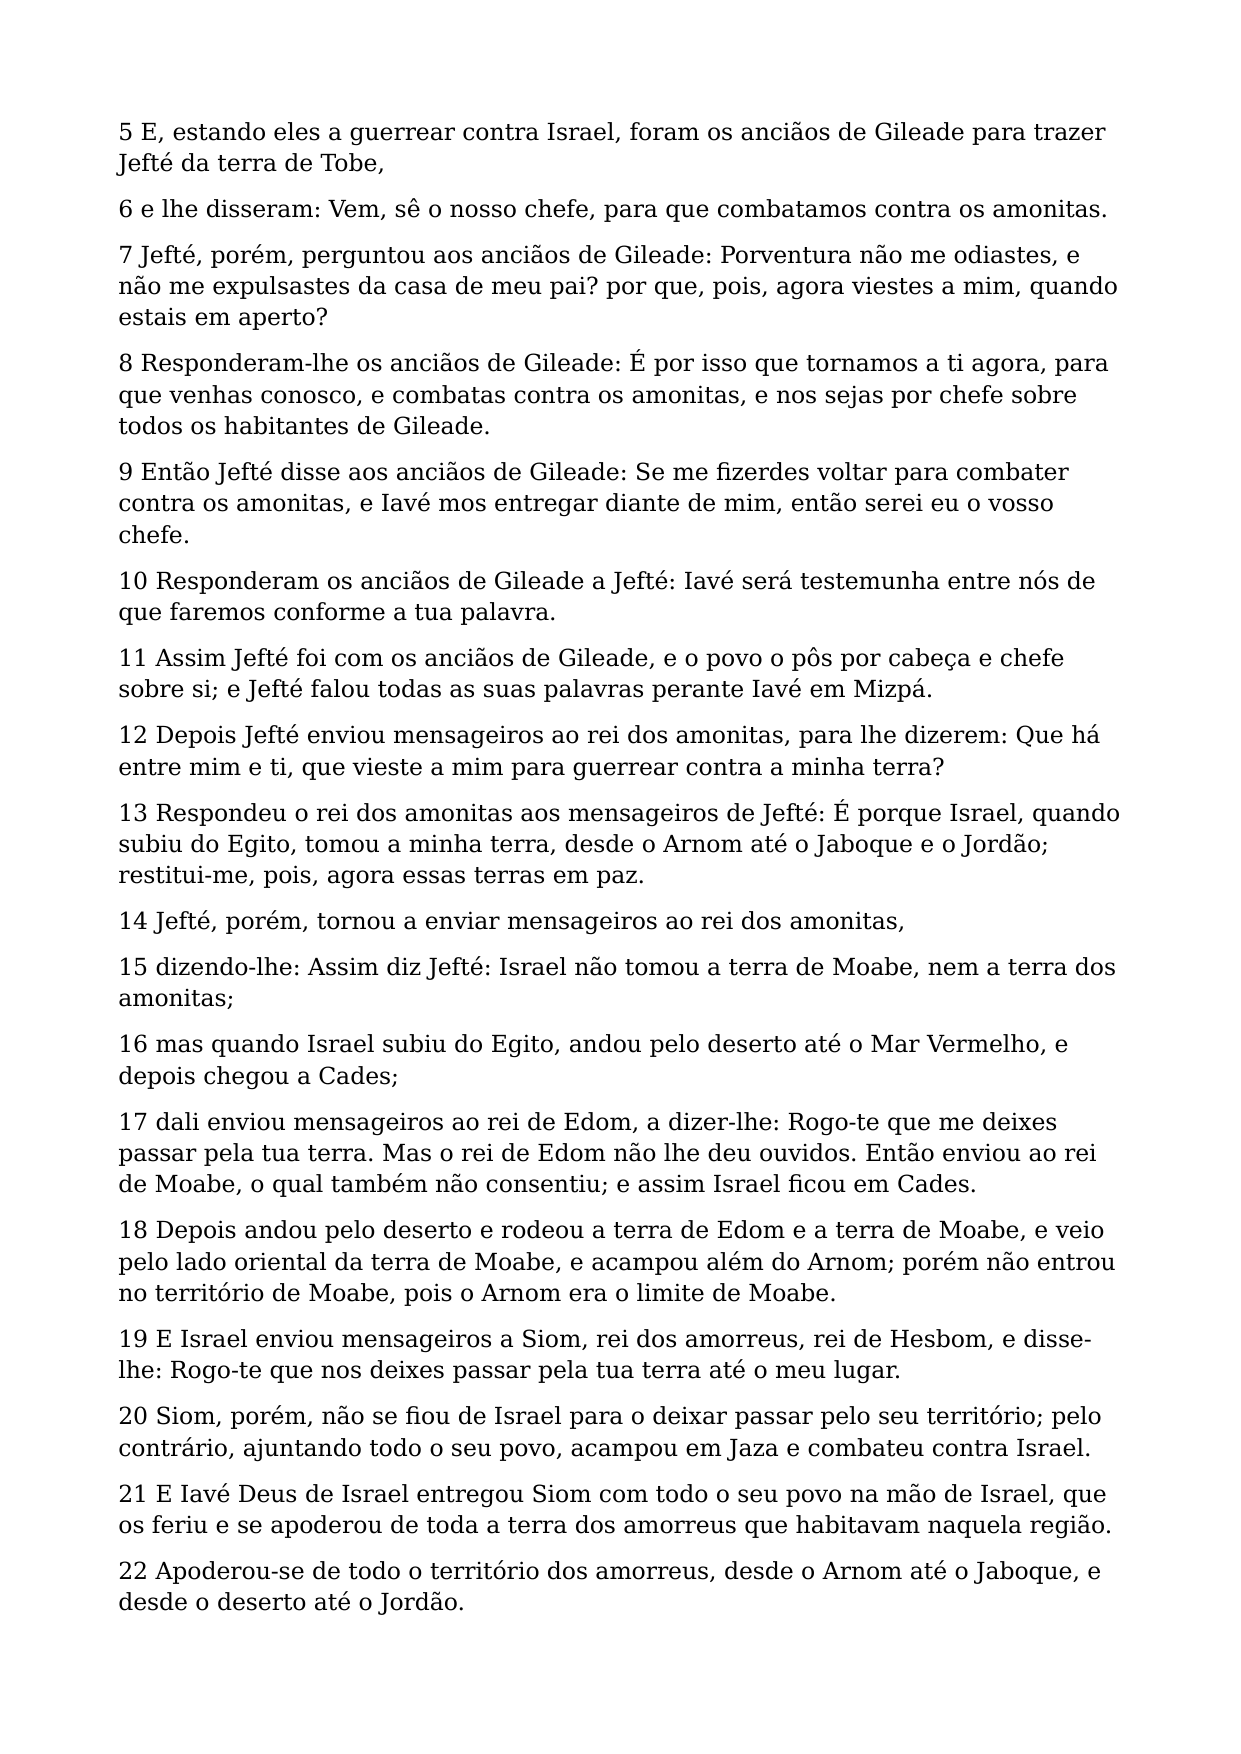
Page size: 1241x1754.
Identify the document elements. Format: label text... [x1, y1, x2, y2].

text 16 mas quando Israel subiu do Egito, andou pelo deserto até o Mar Vermelho, e depois chegou a Cades; [118, 1031, 1122, 1090]
text 17 dali enviou mensageiros ao rei de Edom, a dizer-lhe: Rogo-te que me deixes passar pela tua terra. Mas o rei de Edom não lhe deu ouvidos. Então enviou ao rei de Moabe, o qual também não consentiu; e assim Israel ficou em Cades. [118, 1108, 1122, 1198]
text 15 dizendo-lhe: Assim diz Jefté: Israel não tomou a terra de Moabe, nem a terra dos amonitas; [118, 954, 1122, 1012]
text 22 Apoderou-se de todo o território dos amorreus, desde o Arnom até o Jaboque, e desde o deserto até o Jordão. [118, 1557, 1122, 1616]
text 8 Responderam-lhe os anciãos de Gileade: É por isso que tornamos a ti agora, para que venhas conosco, e combatas contra os amonitas, e nos sejas por chefe sobre todos os habitantes de Gileade. [118, 350, 1122, 440]
text 5 E, estando eles a guerrear contra Israel, foram os anciãos de Gileade para trazer Jefté da terra de Tobe, [118, 118, 1122, 177]
text 14 Jefté, porém, tornou a enviar mensageiros ao rei dos amonitas, [118, 908, 1122, 935]
text 18 Depois andou pelo deserto e rodeou a terra de Edom e a terra de Moabe, e veio pelo lado oriental da terra de Moabe, e acampou além do Arnom; porém não entrou no território de Moabe, pois o Arnom era o limite de Moabe. [118, 1217, 1122, 1307]
text 7 Jefté, porém, perguntou aos anciãos de Gileade: Porventura não me odiastes, e não me expulsastes da casa de meu pai? por que, pois, agora viestes a mim, quando estais em aperto? [118, 241, 1122, 331]
text 6 e lhe disseram: Vem, sê o nosso chefe, para que combatamos contra os amonitas. [118, 195, 1122, 223]
text 12 Depois Jefté enviou mensageiros ao rei dos amonitas, para lhe dizerem: Que há entre mim e ti, que vieste a mim para guerrear contra a minha terra? [118, 722, 1122, 781]
text 19 E Israel enviou mensageiros a Siom, rei dos amorreus, rei de Hesbom, e disse-lhe: Rogo-te que nos deixes passar pela tua terra até o meu lugar. [118, 1326, 1122, 1384]
text 9 Então Jefté disse aos anciãos de Gileade: Se me fizerdes voltar para combater contra os amonitas, e Iavé mos entregar diante de mim, então serei eu o vosso chefe. [118, 459, 1122, 549]
text 21 E Iavé Deus de Israel entregou Siom com todo o seu povo na mão de Israel, que os feriu e se apoderou de toda a terra dos amorreus que habitavam naquela região. [118, 1480, 1122, 1539]
text 13 Respondeu o rei dos amonitas aos mensageiros de Jefté: É porque Israel, quando subiu do Egito, tomou a minha terra, desde o Arnom até o Jaboque e o Jordão; restitui-me, pois, agora essas terras em paz. [118, 799, 1122, 889]
text 10 Responderam os anciãos de Gileade a Jefté: Iavé será testemunha entre nós de que faremos conforme a tua palavra. [118, 567, 1122, 626]
text 11 Assim Jefté foi com os anciãos de Gileade, e o povo o pôs por cabeça e chefe sobre si; e Jefté falou todas as suas palavras perante Iavé em Mizpá. [118, 644, 1122, 703]
text 20 Siom, porém, não se fiou de Israel para o deixar passar pelo seu território; pelo contrário, ajuntando todo o seu povo, acampou em Jaza e combateu contra Israel. [118, 1403, 1122, 1462]
